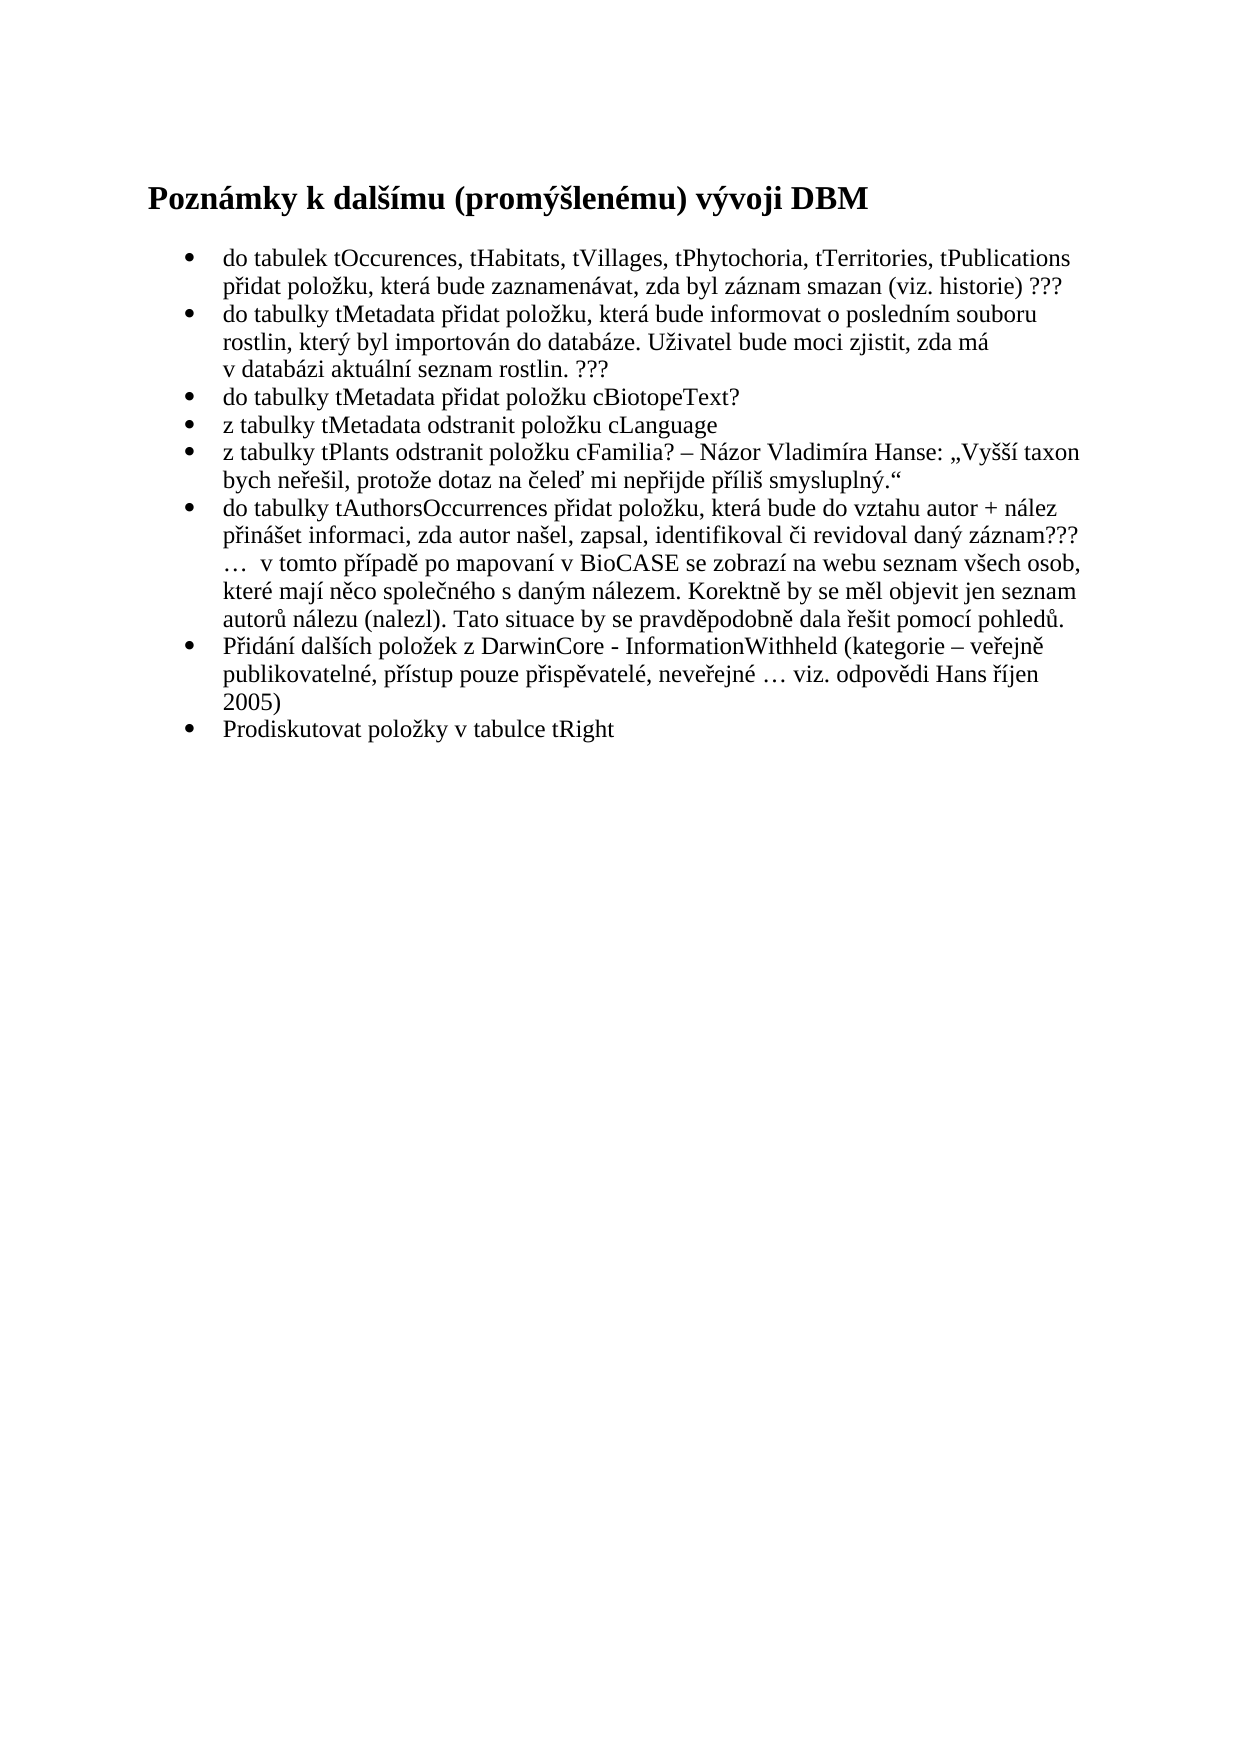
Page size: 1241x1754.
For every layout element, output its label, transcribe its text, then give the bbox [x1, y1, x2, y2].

list do tabulky tMetadata přidat položku cBiotopeText? [185, 383, 1092, 411]
list Prodiskutovat položky v tabulce tRight [185, 716, 1092, 743]
list do tabulky tAuthorsOccurrences přidat položku, která bude do vztahu autor + nález přinášet informaci, zda autor našel, zapsal, identifikoval či revidoval daný záznam??? … v tomto případě po mapovaní v BioCASE se zobrazí na webu seznam všech osob, které mají něco společného s daným nálezem. Korektně by se měl objevit jen seznam autorů nálezu (nalezl). Tato situace by se pravděpodobně dala řešit pomocí pohledů. [185, 494, 1092, 632]
list do tabulky tMetadata přidat položku, která bude informovat o posledním souboru rostlin, který byl importován do databáze. Uživatel bude moci zjistit, zda má v databázi aktuální seznam rostlin. ??? [185, 300, 1092, 383]
subtitle Poznámky k dalšímu (promýšlenému) vývoji DBM [148, 180, 1092, 217]
list z tabulky tMetadata odstranit položku cLanguage [185, 411, 1092, 438]
list Přidání dalších položek z DarwinCore - InformationWithheld (kategorie – veřejně publikovatelné, přístup pouze přispěvatelé, neveřejné … viz. odpovědi Hans říjen 2005) [185, 632, 1092, 716]
list z tabulky tPlants odstranit položku cFamilia? – Názor Vladimíra Hanse: „Vyšší taxon bych neřešil, protože dotaz na čeleď mi nepřijde příliš smysluplný.“ [185, 438, 1092, 494]
list do tabulek tOccurences, tHabitats, tVillages, tPhytochoria, tTerritories, tPublications přidat položku, která bude zaznamenávat, zda byl záznam smazan (viz. historie) ??? [185, 244, 1092, 300]
